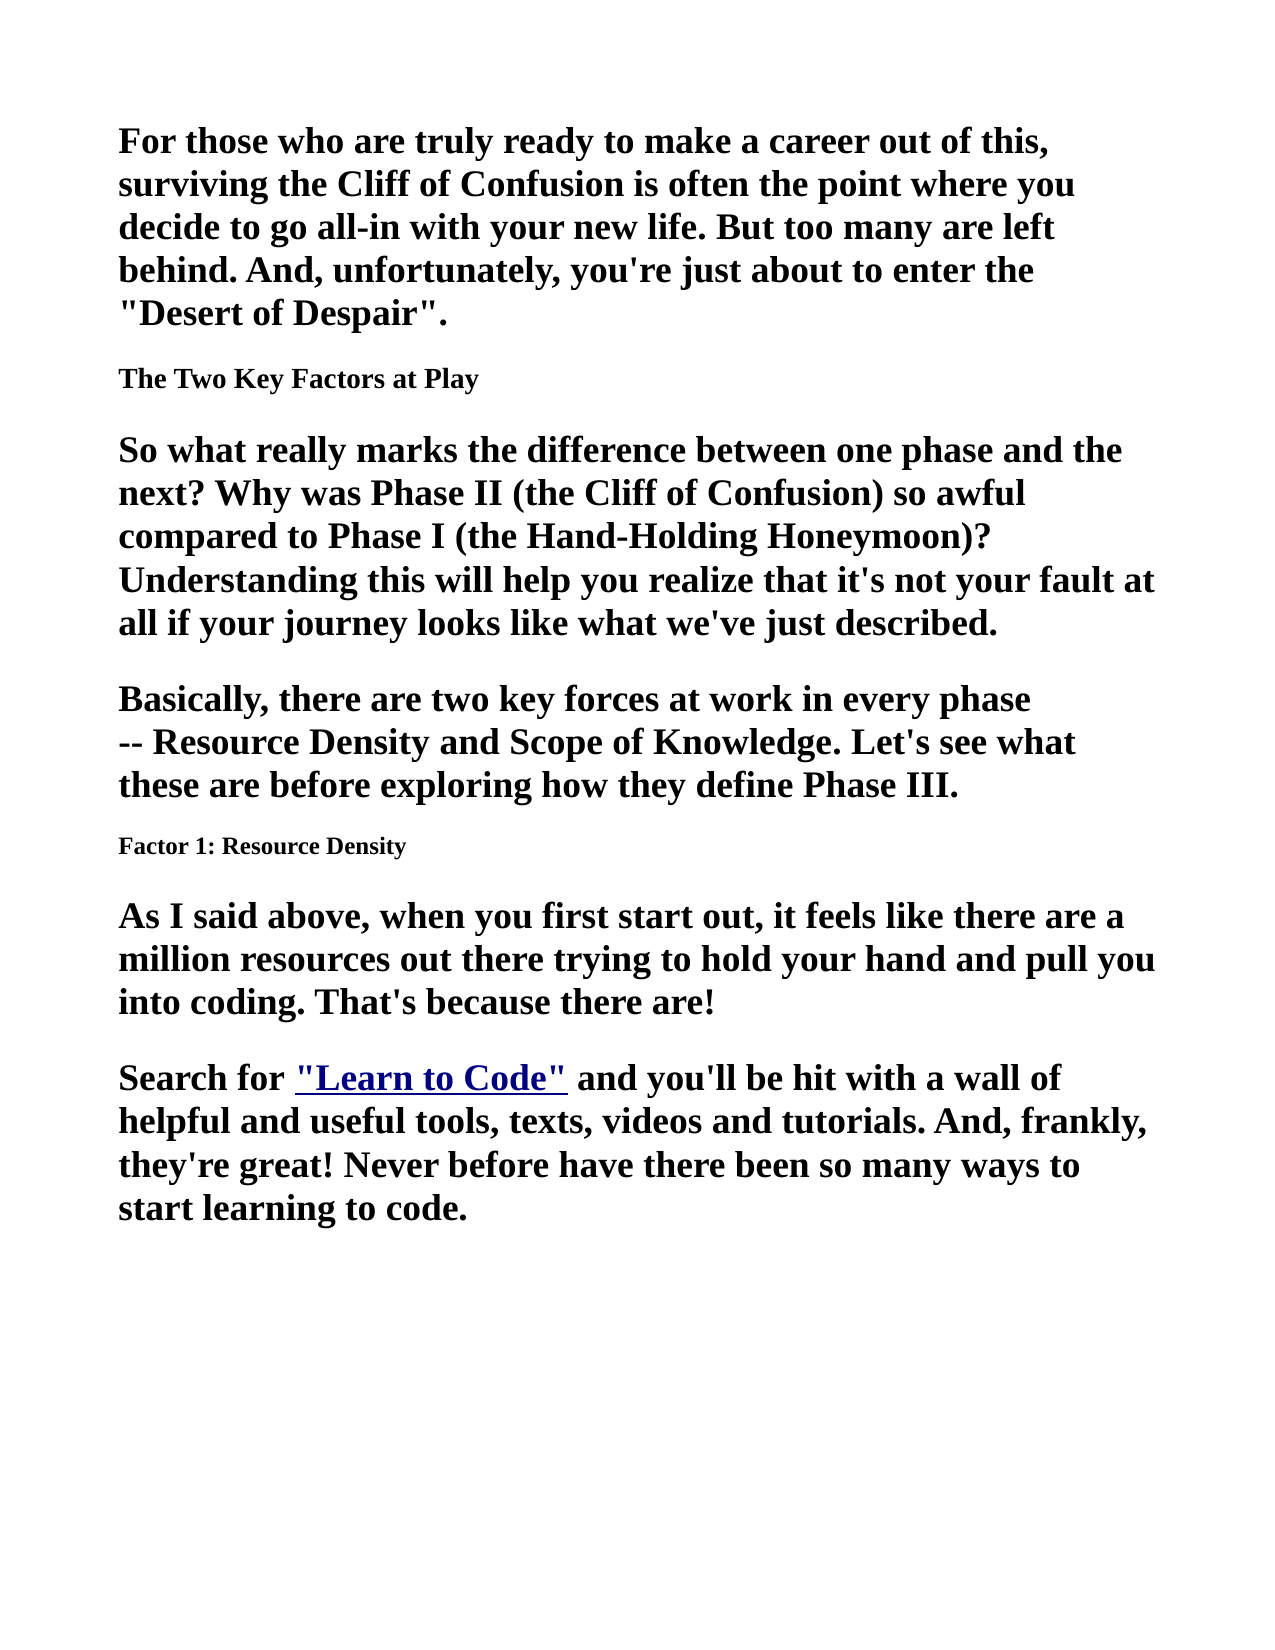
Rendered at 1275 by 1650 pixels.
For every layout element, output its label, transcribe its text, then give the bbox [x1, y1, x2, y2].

subtitle Basically, there are two key forces at work in every phase -- Resource Density and Scope of Knowledge. Let's see what these are before exploring how they define Phase III. [118, 677, 1157, 806]
subtitle For those who are truly ready to make a career out of this, surviving the Cliff of Confusion is often the point where you decide to go all-in with your new life. But too many are left behind. And, unfortunately, you're just about to enter the "Desert of Despair". [118, 118, 1157, 334]
subtitle Factor 1: Resource Density [118, 831, 1157, 860]
subtitle As I said above, when you first start out, it feels like there are a million resources out there trying to hold your hand and pull you into coding. That's because there are! [118, 893, 1157, 1022]
subtitle So what really marks the difference between one phase and the next? Why was Phase II (the Cliff of Confusion) so awful compared to Phase I (the Hand-Holding Honeymoon)? Understanding this will help you realize that it's not your fault at all if your journey looks like what we've just described. [118, 428, 1157, 643]
subtitle The Two Key Factors at Play [118, 361, 1157, 394]
subtitle Search for "Learn to Code" and you'll be hit with a wall of helpful and useful tools, texts, videos and tutorials. And, frankly, they're great! Never before have there been so many ways to start learning to code. [118, 1056, 1157, 1228]
